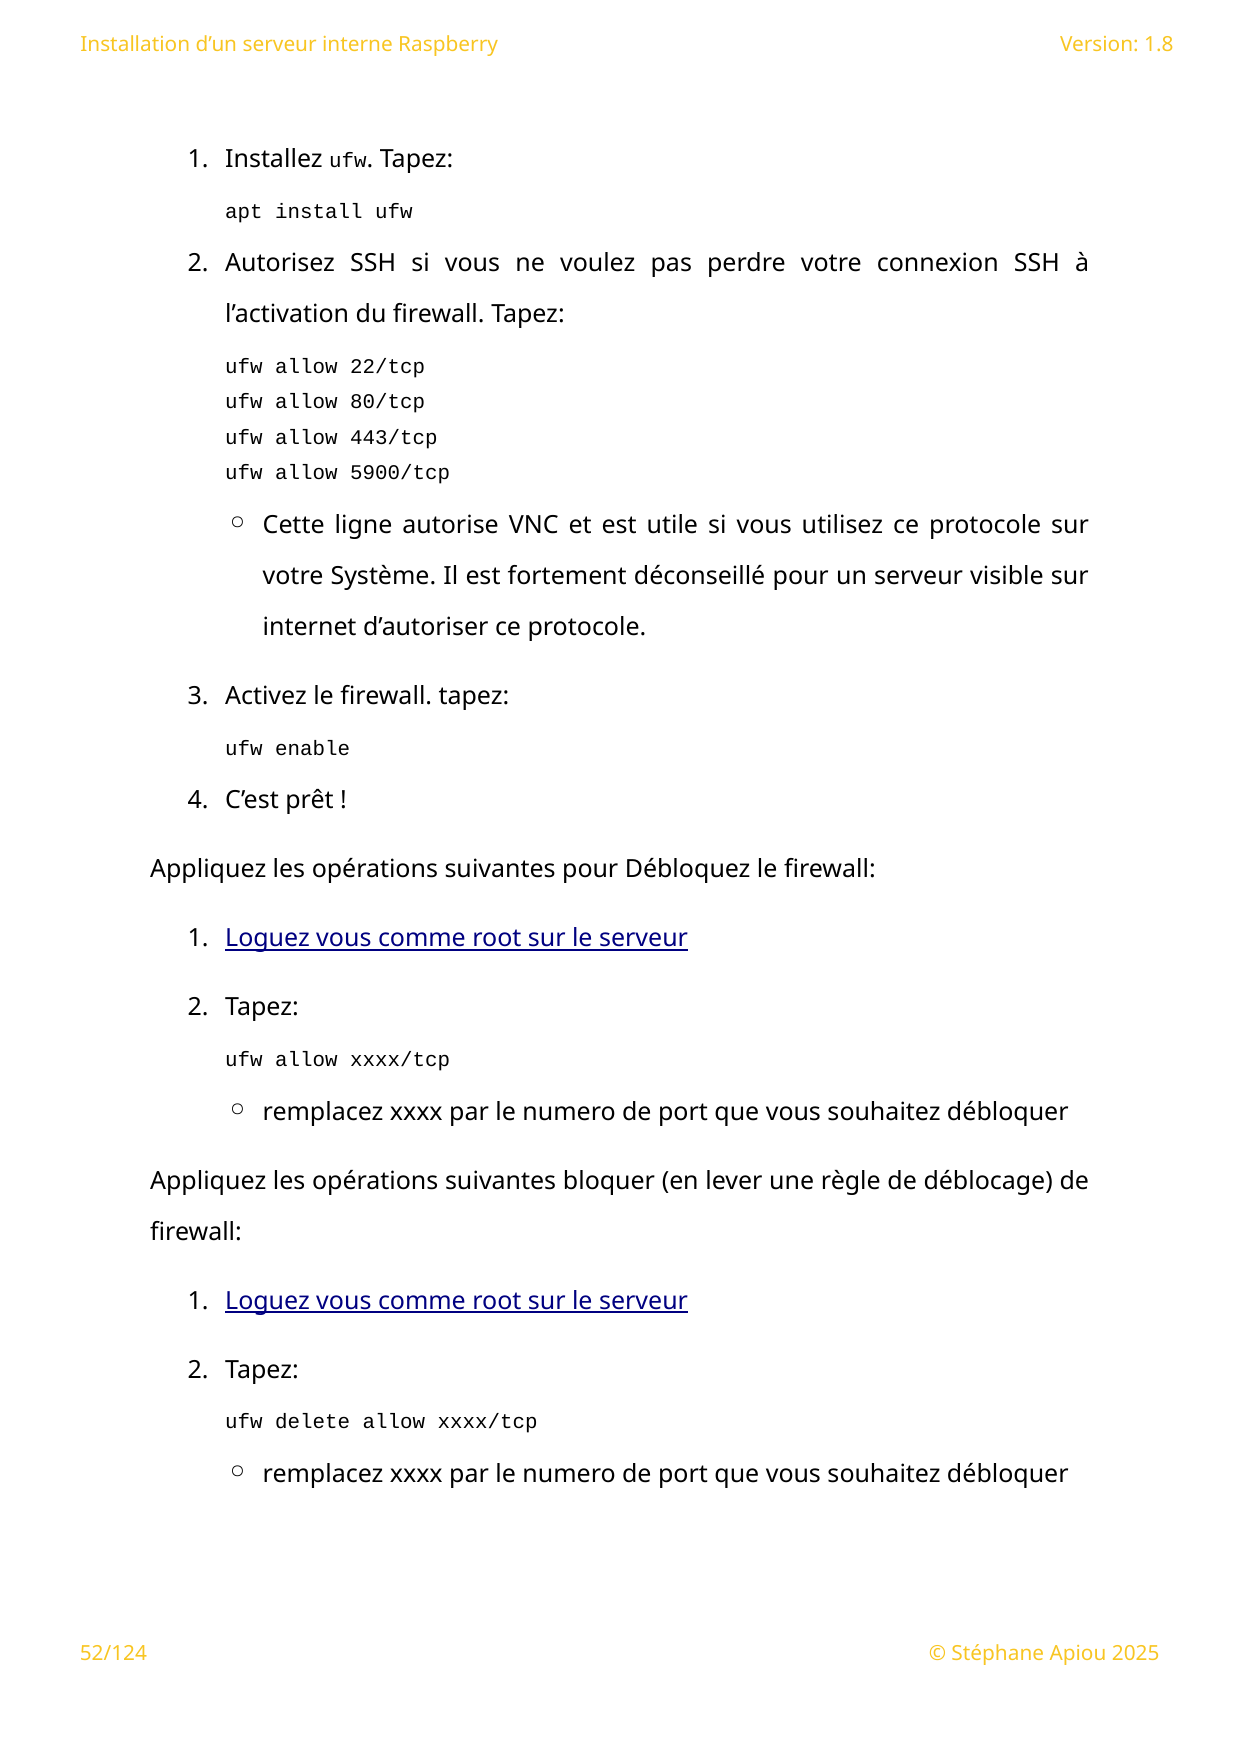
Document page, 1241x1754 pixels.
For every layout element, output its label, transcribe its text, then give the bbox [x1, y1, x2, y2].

list ufw delete allow xxxx/tcp [187, 1411, 1090, 1435]
list Tapez: [187, 989, 1090, 1023]
list ufw allow 80/tcp [187, 392, 1090, 415]
list remplacez xxxx par le numero de port que vous souhaitez débloquer [225, 1456, 1090, 1490]
list Installez ufw. Tapez: [187, 141, 1090, 175]
list Tapez: [187, 1351, 1090, 1385]
list ufw allow 443/tcp [187, 427, 1090, 451]
list Loguez vous comme root sur le serveur [187, 920, 1090, 954]
list Cette ligne autorise VNC et est utile si vous utilisez ce protocole sur votre Système. Il est fortement déconseillé pour un serveur visible sur internet d’autoriser ce protocole. [225, 507, 1090, 643]
list Loguez vous comme root sur le serveur [187, 1282, 1090, 1316]
list ufw enable [187, 738, 1090, 761]
text Appliquez les opérations suivantes pour Débloquez le firewall: [150, 851, 1090, 885]
list C’est prêt ! [187, 782, 1090, 816]
list ufw allow xxxx/tcp [187, 1049, 1090, 1073]
list ufw allow 5900/tcp [187, 462, 1090, 486]
text Appliquez les opérations suivantes bloquer (en lever une règle de déblocage) de firewall: [150, 1162, 1090, 1247]
list Activez le firewall. tapez: [187, 678, 1090, 712]
list apt install ufw [187, 201, 1090, 224]
list remplacez xxxx par le numero de port que vous souhaitez débloquer [225, 1093, 1090, 1127]
list ufw allow 22/tcp [187, 356, 1090, 380]
list Autorisez SSH si vous ne voulez pas perdre votre connexion SSH à l’activation du firewall. Tapez: [187, 245, 1090, 330]
